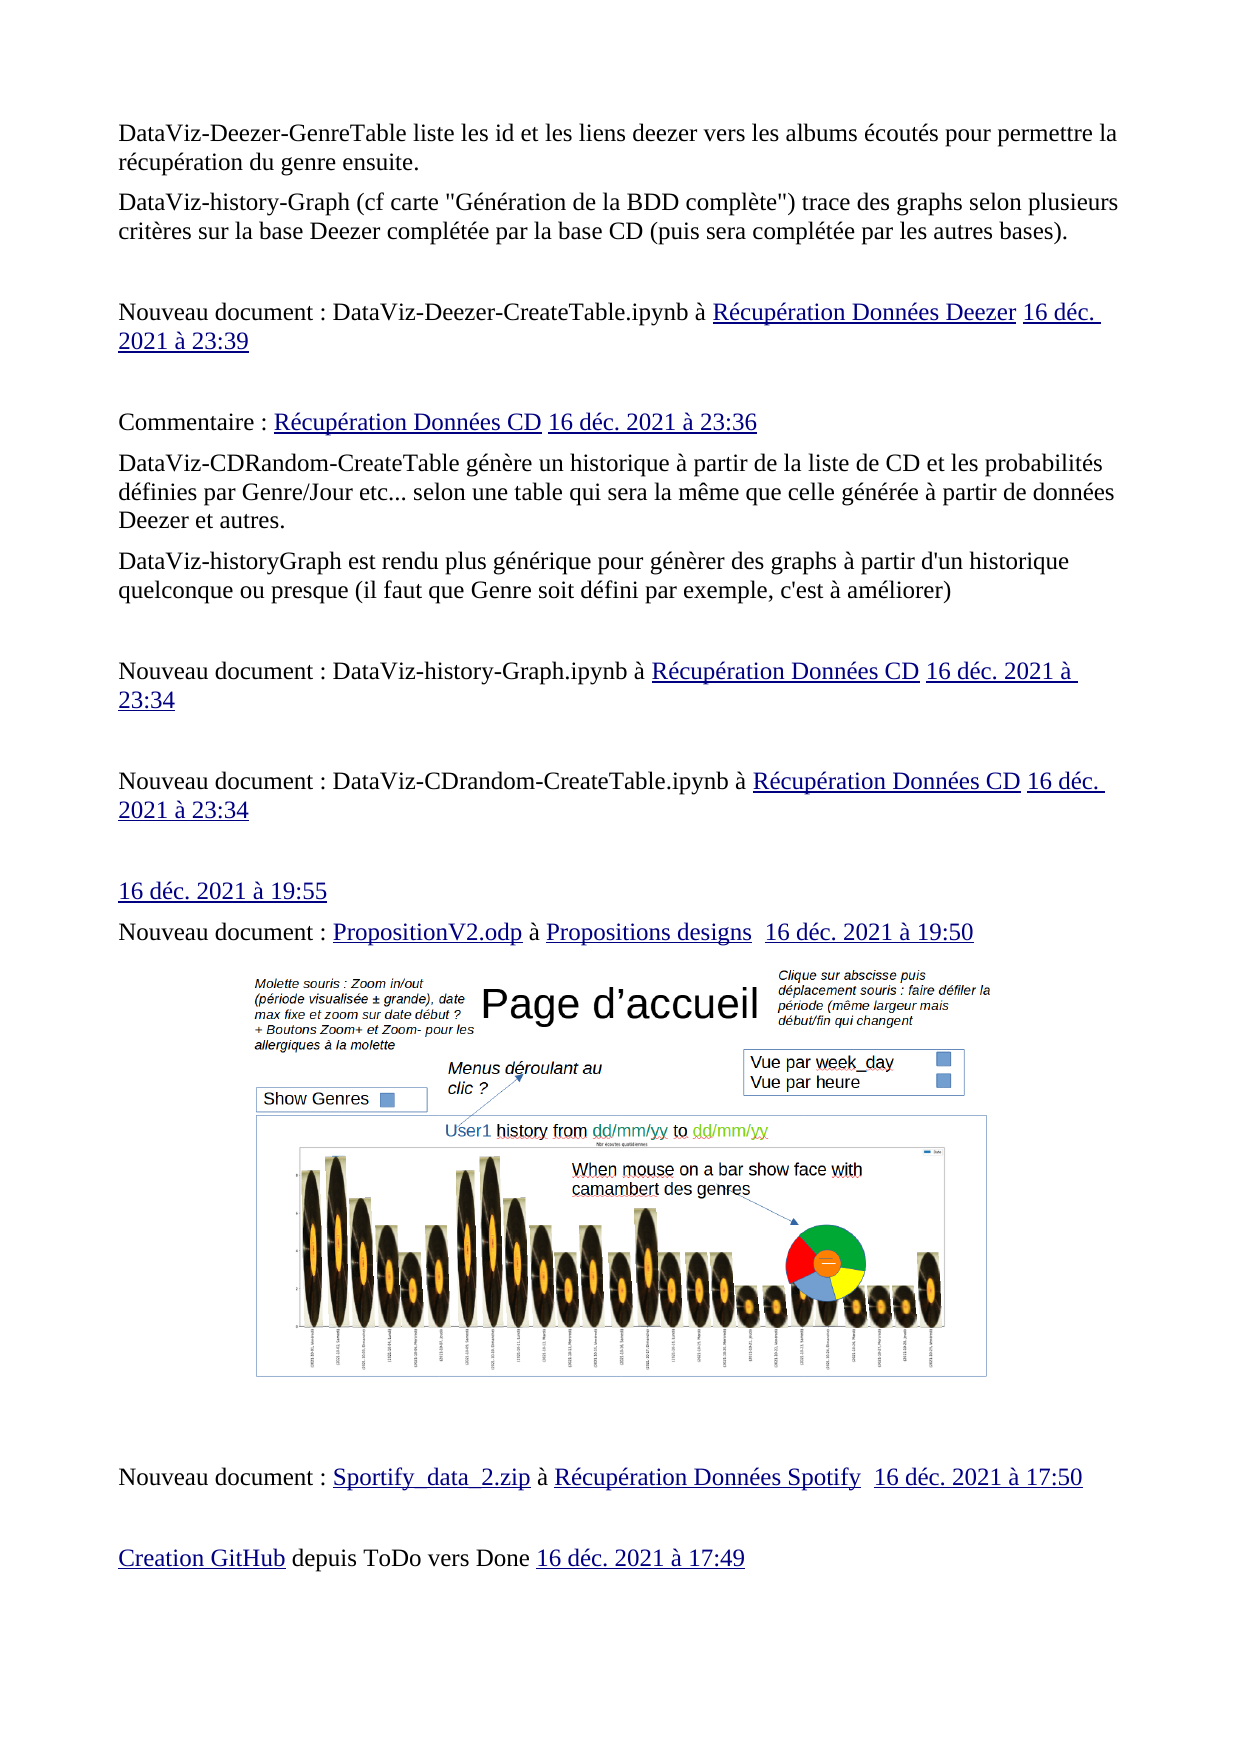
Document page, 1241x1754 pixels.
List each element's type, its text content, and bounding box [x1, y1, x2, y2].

text Commentaire : Récupération Données CD 16 déc. 2021 à 23:36 [118, 407, 1122, 436]
text DataViz-historyGraph est rendu plus générique pour génèrer des graphs à partir d'un historique quelconque ou presque (il faut que Genre soit défini par exemple, c'est à améliorer) [118, 546, 1122, 604]
text 16 déc. 2021 à 19:55 [118, 876, 1122, 905]
text Nouveau document : PropositionV2.odp à Propositions designs 16 déc. 2021 à 19:50 [118, 917, 1122, 946]
text Nouveau document : DataViz-Deezer-CreateTable.ipynb à Récupération Données Deezer 16 déc. 2021 à 23:39 [118, 297, 1122, 355]
text Creation GitHub depuis ToDo vers Done 16 déc. 2021 à 17:49 [118, 1543, 1122, 1572]
text Nouveau document : DataViz-history-Graph.ipynb à Récupération Données CD 16 déc. 2021 à 23:34 [118, 656, 1122, 714]
text DataViz-Deezer-GenreTable liste les id et les liens deezer vers les albums écoutés pour permettre la récupération du genre ensuite. [118, 118, 1122, 176]
text Nouveau document : Sportify_data_2.zip à Récupération Données Spotify 16 déc. 2021 à 17:50 [118, 1462, 1122, 1490]
text DataViz-history-Graph (cf carte "Génération de la BDD complète") trace des graphs selon plusieurs critères sur la base Deezer complétée par la base CD (puis sera complétée par les autres bases). [118, 187, 1122, 245]
text DataViz-CDRandom-CreateTable génère un historique à partir de la liste de CD et les probabilités définies par Genre/Jour etc... selon une table qui sera la même que celle générée à partir de données Deezer et autres. [118, 448, 1122, 534]
text Nouveau document : DataViz-CDrandom-CreateTable.ipynb à Récupération Données CD 16 déc. 2021 à 23:34 [118, 766, 1122, 824]
picture [241, 951, 999, 1381]
